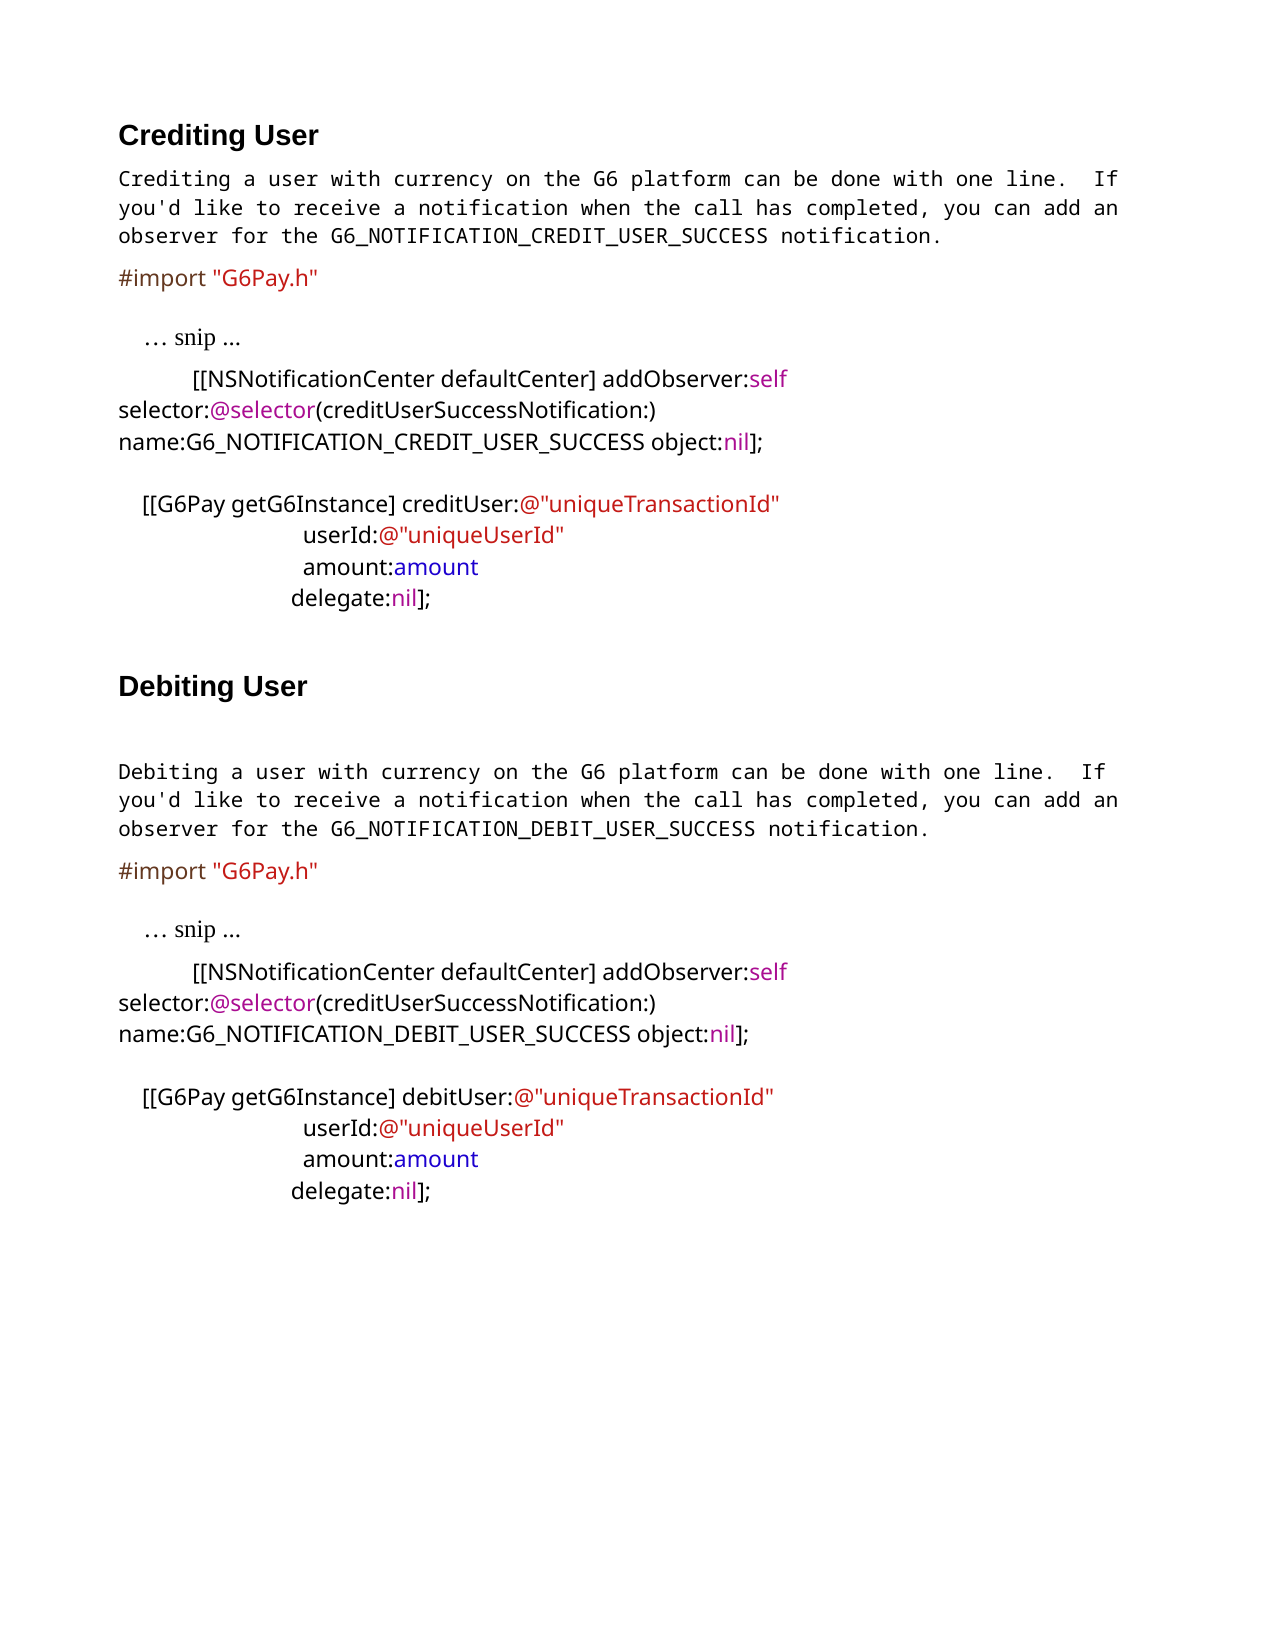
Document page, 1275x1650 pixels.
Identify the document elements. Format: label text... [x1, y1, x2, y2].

text … snip ... [118, 914, 1157, 943]
text amount:amount [118, 1143, 1157, 1174]
text [[G6Pay getG6Instance] debitUser:@"uniqueTransactionId" [118, 1081, 1157, 1112]
text delegate:nil]; [118, 582, 1157, 613]
subtitle Crediting User [118, 118, 1157, 152]
text #import "G6Pay.h" [118, 262, 1157, 293]
text userId:@"uniqueUserId" [118, 1112, 1157, 1143]
text [[NSNotificationCenter defaultCenter] addObserver:self selector:@selector(creditUserSuccessNotification:) name:G6_NOTIFICATION_CREDIT_USER_SUCCESS object:nil]; [118, 363, 1157, 457]
text Crediting a user with currency on the G6 platform can be done with one line. If you'd like to receive a notification when the call has completed, you can add an observer for the G6_NOTIFICATION_CREDIT_USER_SUCCESS notification. [118, 164, 1157, 249]
text amount:amount [118, 551, 1157, 582]
text delegate:nil]; [118, 1174, 1157, 1206]
text [[G6Pay getG6Instance] creditUser:@"uniqueTransactionId" [118, 488, 1157, 519]
text Debiting a user with currency on the G6 platform can be done with one line. If you'd like to receive a notification when the call has completed, you can add an observer for the G6_NOTIFICATION_DEBIT_USER_SUCCESS notification. [118, 757, 1157, 842]
text … snip ... [118, 322, 1157, 351]
text #import "G6Pay.h" [118, 854, 1157, 886]
subtitle Debiting User [118, 669, 1157, 703]
text userId:@"uniqueUserId" [118, 519, 1157, 551]
text [[NSNotificationCenter defaultCenter] addObserver:self selector:@selector(creditUserSuccessNotification:) name:G6_NOTIFICATION_DEBIT_USER_SUCCESS object:nil]; [118, 956, 1157, 1049]
